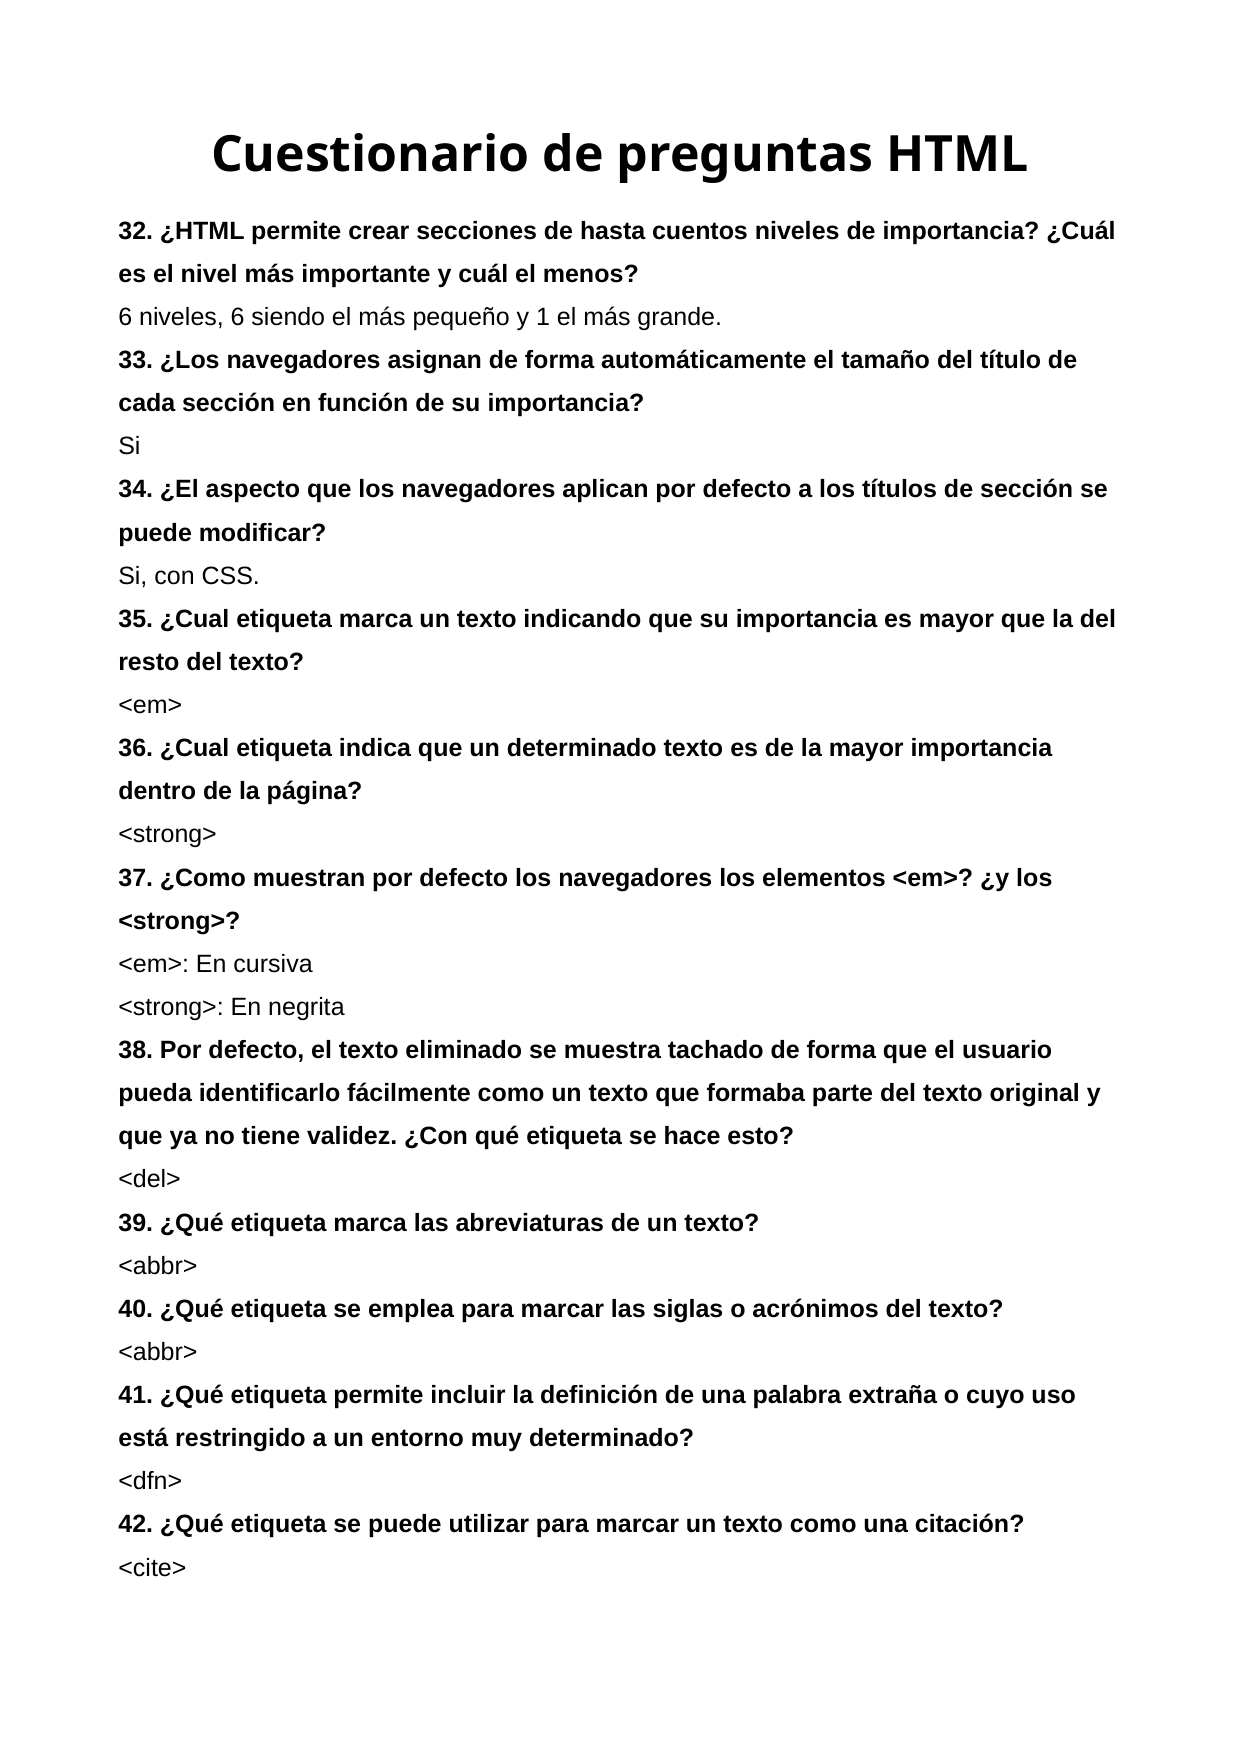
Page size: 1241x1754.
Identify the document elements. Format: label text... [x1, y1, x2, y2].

text <em>: En cursiva [118, 949, 1122, 978]
text <dfn> [118, 1466, 1122, 1495]
text Si [118, 431, 1122, 460]
text Si, con CSS. [118, 561, 1122, 589]
text 36. ¿Cual etiqueta indica que un determinado texto es de la mayor importancia dentro de la página? [118, 733, 1122, 805]
text 37. ¿Como muestran por defecto los navegadores los elementos <em>? ¿y los <strong>? [118, 863, 1122, 934]
text 39. ¿Qué etiqueta marca las abreviaturas de un texto? [118, 1208, 1122, 1236]
text 42. ¿Qué etiqueta se puede utilizar para marcar un texto como una citación? [118, 1509, 1122, 1538]
text <strong>: En negrita [118, 992, 1122, 1021]
text 38. Por defecto, el texto eliminado se muestra tachado de forma que el usuario pueda identificarlo fácilmente como un texto que formaba parte del texto original y que ya no tiene validez. ¿Con qué etiqueta se hace esto? [118, 1035, 1122, 1150]
text <abbr> [118, 1337, 1122, 1366]
text <abbr> [118, 1251, 1122, 1279]
text 34. ¿El aspecto que los navegadores aplican por defecto a los títulos de sección se puede modificar? [118, 474, 1122, 546]
text 41. ¿Qué etiqueta permite incluir la definición de una palabra extraña o cuyo uso está restringido a un entorno muy determinado? [118, 1380, 1122, 1452]
text 35. ¿Cual etiqueta marca un texto indicando que su importancia es mayor que la del resto del texto? [118, 604, 1122, 676]
text 40. ¿Qué etiqueta se emplea para marcar las siglas o acrónimos del texto? [118, 1294, 1122, 1323]
text <strong> [118, 819, 1122, 848]
text <cite> [118, 1553, 1122, 1581]
text 6 niveles, 6 siendo el más pequeño y 1 el más grande. [118, 302, 1122, 331]
text <em> [118, 690, 1122, 719]
text 32. ¿HTML permite crear secciones de hasta cuentos niveles de importancia? ¿Cuál es el nivel más importante y cuál el menos? [118, 216, 1122, 288]
text <del> [118, 1164, 1122, 1193]
text 33. ¿Los navegadores asignan de forma automáticamente el tamaño del título de cada sección en función de su importancia? [118, 345, 1122, 417]
